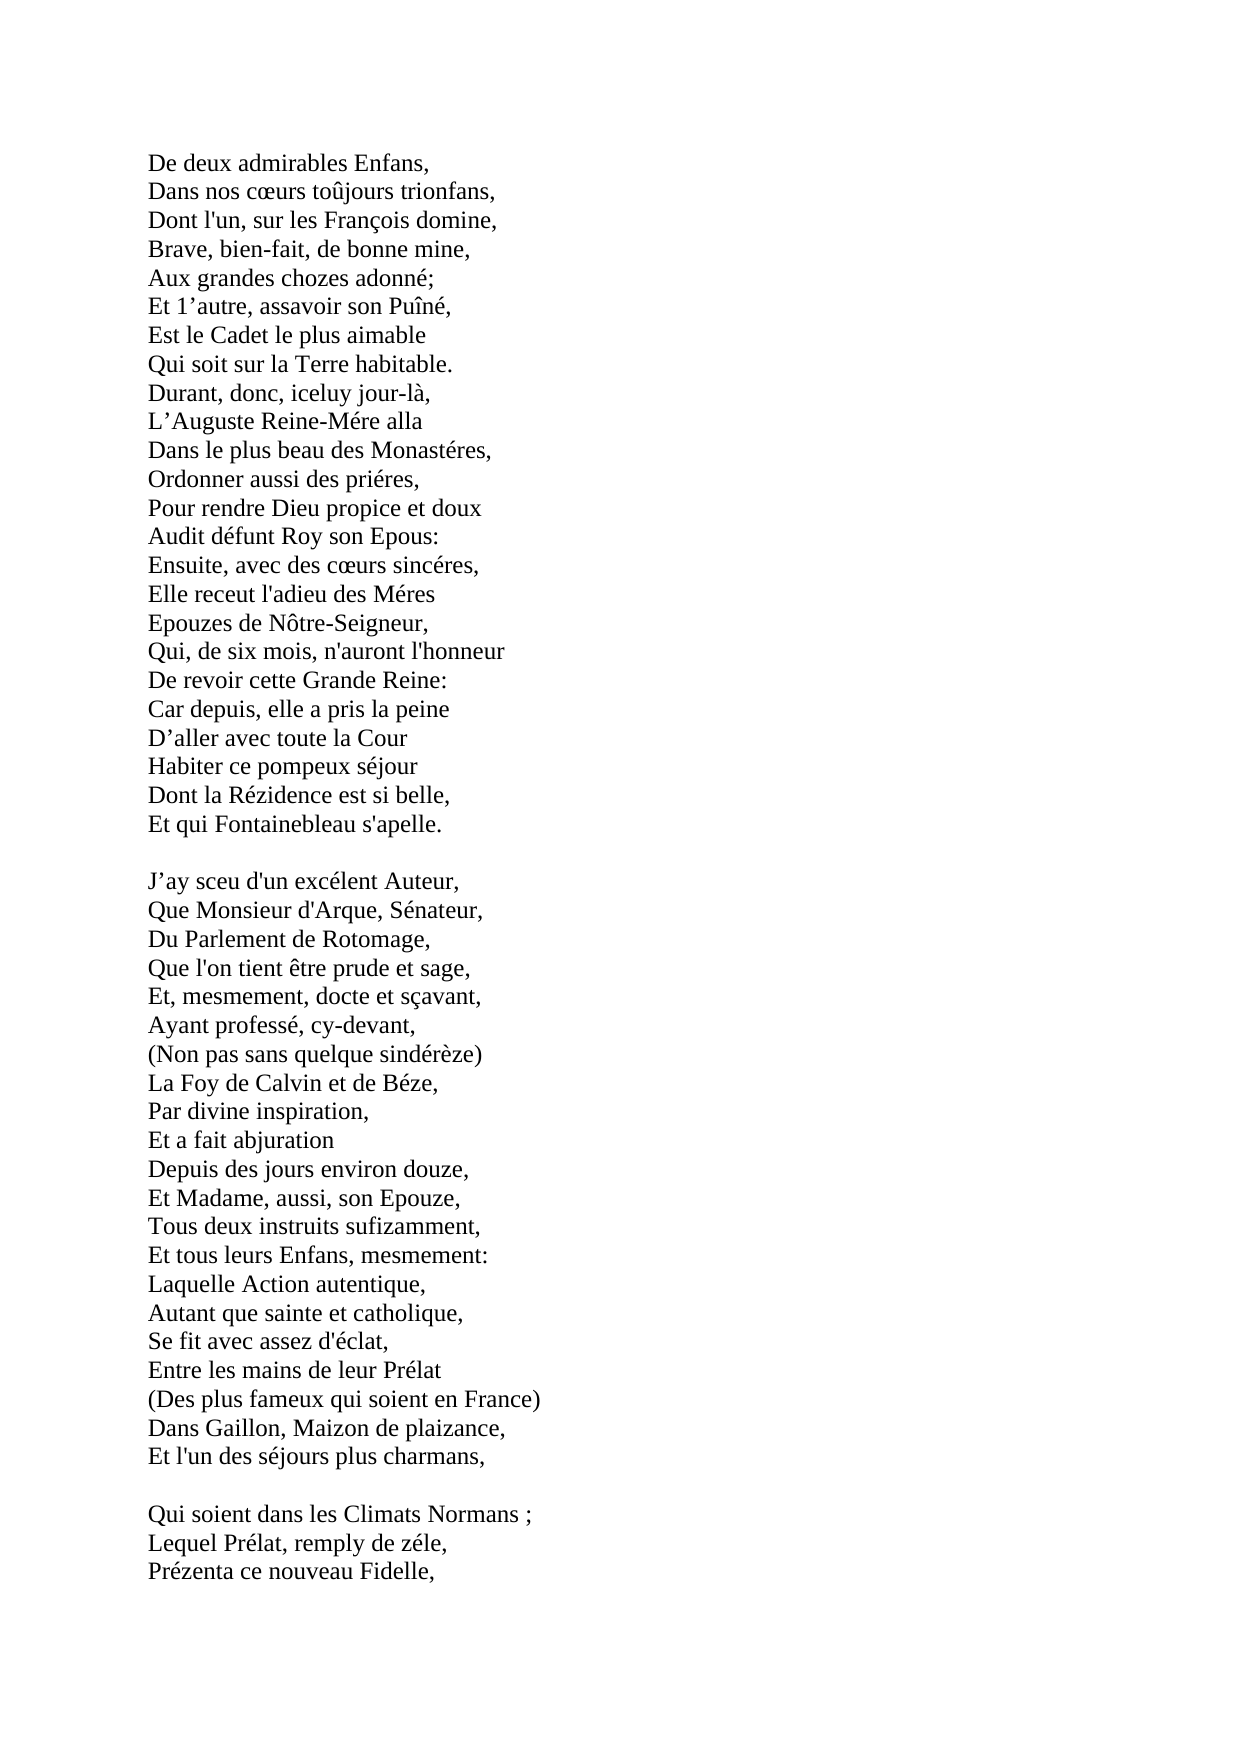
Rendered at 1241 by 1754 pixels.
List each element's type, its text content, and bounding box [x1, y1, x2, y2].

text Du Parlement de Rotomage, [148, 924, 1093, 953]
text Laquelle Action autentique, [148, 1269, 1093, 1298]
text Qui, de six mois, n'auront l'honneur [148, 636, 1093, 665]
text J’ay sceu d'un excélent Auteur, [148, 866, 1093, 895]
text Ayant professé, cy-devant, [148, 1010, 1093, 1039]
text (Des plus fameux qui soient en France) [148, 1384, 1093, 1413]
text Que Monsieur d'Arque, Sénateur, [148, 895, 1093, 924]
text Se fit avec assez d'éclat, [148, 1326, 1093, 1355]
text Epouzes de Nôtre-Seigneur, [148, 608, 1093, 636]
text D’aller avec toute la Cour [148, 723, 1093, 751]
text Qui soient dans les Climats Normans ; [148, 1499, 1093, 1528]
text Dans le plus beau des Monastéres, [148, 435, 1093, 464]
text Et tous leurs Enfans, mesmement: [148, 1240, 1093, 1269]
text Dont la Rézidence est si belle, [148, 780, 1093, 809]
text Depuis des jours environ douze, [148, 1154, 1093, 1183]
text (Non pas sans quelque sindérèze) [148, 1039, 1093, 1068]
text Autant que sainte et catholique, [148, 1298, 1093, 1326]
text Et Madame, aussi, son Epouze, [148, 1183, 1093, 1211]
text La Foy de Calvin et de Béze, [148, 1068, 1093, 1096]
text Et l'un des séjours plus charmans, [148, 1441, 1093, 1470]
text Elle receut l'adieu des Méres [148, 579, 1093, 608]
text Dans nos cœurs toûjours trionfans, [148, 176, 1093, 205]
text Que l'on tient être prude et sage, [148, 953, 1093, 981]
text Ensuite, avec des cœurs sincéres, [148, 550, 1093, 579]
text Aux grandes chozes adonné; [148, 263, 1093, 291]
text Lequel Prélat, remply de zéle, [148, 1528, 1093, 1556]
text Car depuis, elle a pris la peine [148, 694, 1093, 723]
text De deux admirables Enfans, [148, 148, 1093, 176]
text Habiter ce pompeux séjour [148, 751, 1093, 780]
text Audit défunt Roy son Epous: [148, 521, 1093, 550]
text Ordonner aussi des priéres, [148, 464, 1093, 493]
text Brave, bien-fait, de bonne mine, [148, 234, 1093, 263]
text Durant, donc, iceluy jour-là, [148, 378, 1093, 406]
text Et qui Fontainebleau s'apelle. [148, 809, 1093, 838]
text Entre les mains de leur Prélat [148, 1355, 1093, 1384]
text Et a fait abjuration [148, 1125, 1093, 1154]
text Pour rendre Dieu propice et doux [148, 493, 1093, 521]
text Est le Cadet le plus aimable [148, 320, 1093, 349]
text L’Auguste Reine-Mére alla [148, 406, 1093, 435]
text Par divine inspiration, [148, 1096, 1093, 1125]
text De revoir cette Grande Reine: [148, 665, 1093, 694]
text Dont l'un, sur les François domine, [148, 205, 1093, 234]
text Qui soit sur la Terre habitable. [148, 349, 1093, 378]
text Et, mesmement, docte et sçavant, [148, 981, 1093, 1010]
text Tous deux instruits sufizamment, [148, 1211, 1093, 1240]
text Et 1’autre, assavoir son Puîné, [148, 291, 1093, 320]
text Dans Gaillon, Maizon de plaizance, [148, 1413, 1093, 1441]
text Prézenta ce nouveau Fidelle, [148, 1556, 1093, 1585]
